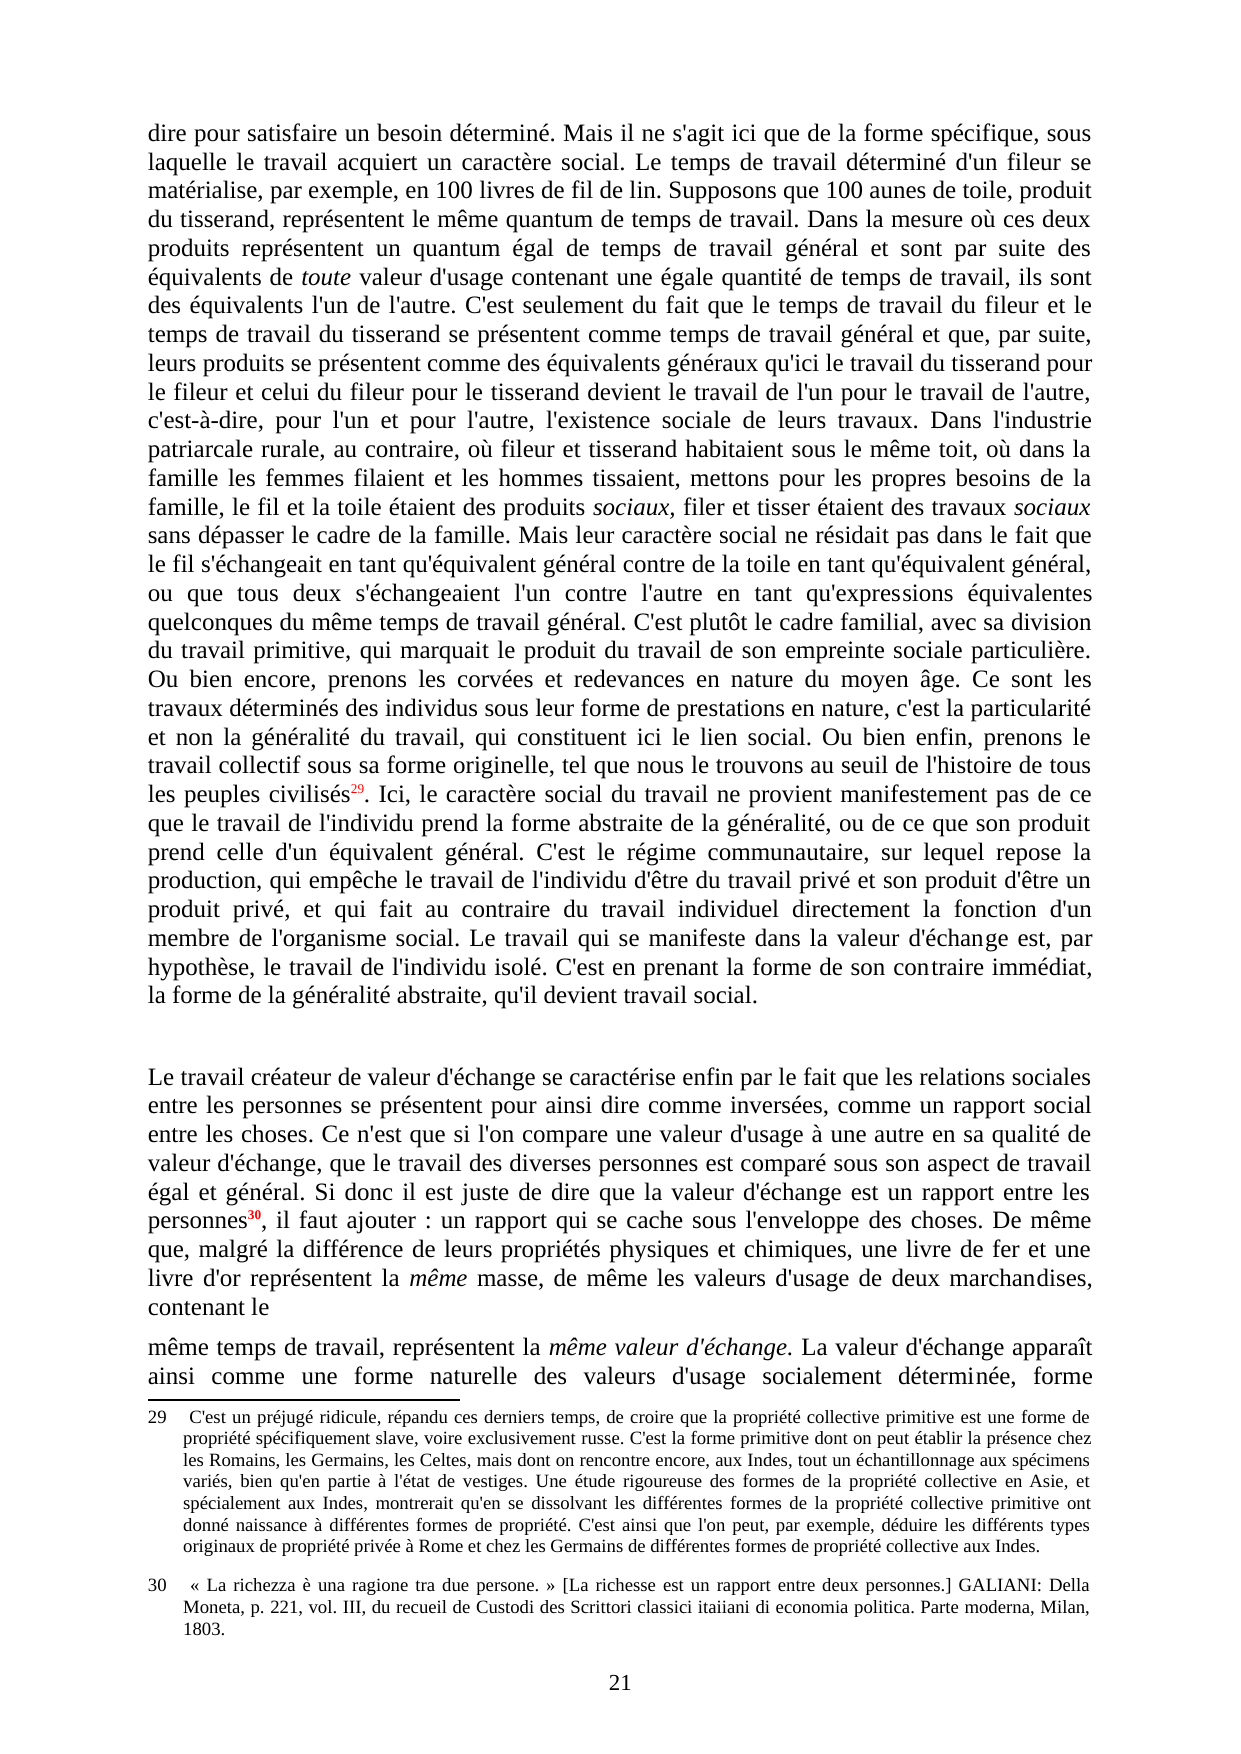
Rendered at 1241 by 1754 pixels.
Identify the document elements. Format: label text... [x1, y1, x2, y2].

text Le travail créateur de valeur d'échange se caractérise enfin par le fait que les relations sociales entre les personnes se présentent pour ainsi dire comme inversées, comme un rapport social entre les choses. Ce n'est que si l'on compare une valeur d'usage à une autre en sa qualité de valeur d'échange, que le travail des diverses personnes est comparé sous son aspect de travail égal et général. Si donc il est juste de dire que la valeur d'échange est un rapport entre les personnes, il faut ajouter : un rapport qui se cache sous l'enveloppe des choses. De même que, malgré la différence de leurs propriétés physiques et chimiques, une livre de fer et une livre d'or représentent la même masse, de même les valeurs d'usage de deux marchan­dises, contenant le [148, 1062, 1093, 1320]
text dire pour satisfaire un besoin déterminé. Mais il ne s'agit ici que de la forme spécifique, sous laquelle le travail acquiert un caractère social. Le temps de travail déterminé d'un fileur se matérialise, par exemple, en 100 livres de fil de lin. Supposons que 100 aunes de toile, produit du tisserand, représentent le même quantum de temps de travail. Dans la mesure où ces deux produits représentent un quantum égal de temps de travail général et sont par suite des équivalents de toute valeur d'usage contenant une égale quantité de temps de travail, ils sont des équivalents l'un de l'autre. C'est seulement du fait que le temps de travail du fileur et le temps de travail du tisserand se présentent comme temps de travail général et que, par suite, leurs produits se présentent comme des équivalents généraux qu'ici le travail du tisserand pour le fileur et celui du fileur pour le tisserand devient le travail de l'un pour le travail de l'autre, c'est-à-dire, pour l'un et pour l'autre, l'existence sociale de leurs travaux. Dans l'industrie patriarcale rurale, au contraire, où fileur et tisserand habitaient sous le même toit, où dans la famille les femmes filaient et les hommes tissaient, mettons pour les propres besoins de la famille, le fil et la toile étaient des produits sociaux, filer et tisser étaient des travaux sociaux sans dépasser le cadre de la famille. Mais leur caractère social ne résidait pas dans le fait que le fil s'échangeait en tant qu'équivalent général contre de la toile en tant qu'équivalent général, ou que tous deux s'échangeaient l'un contre l'autre en tant qu'expres­sions équivalentes quelconques du même temps de travail général. C'est plutôt le cadre familial, avec sa division du travail primitive, qui marquait le produit du travail de son empreinte sociale particulière. Ou bien encore, prenons les corvées et redevances en nature du moyen âge. Ce sont les travaux déterminés des individus sous leur forme de prestations en nature, c'est la particularité et non la généralité du travail, qui constituent ici le lien social. Ou bien enfin, prenons le travail collectif sous sa forme originelle, tel que nous le trouvons au seuil de l'histoire de tous les peuples civilisés. Ici, le caractère social du travail ne provient manifestement pas de ce que le travail de l'individu prend la forme abstraite de la généralité, ou de ce que son produit prend celle d'un équivalent général. C'est le régime communautaire, sur lequel repose la production, qui empêche le travail de l'individu d'être du travail privé et son produit d'être un produit privé, et qui fait au contraire du travail individuel directement la fonction d'un membre de l'organisme social. Le travail qui se manifeste dans la valeur d'échan­ge est, par hypothèse, le travail de l'individu isolé. C'est en prenant la forme de son con­traire immédiat, la forme de la généralité abstraite, qu'il devient travail social. [148, 118, 1093, 1009]
text « La richezza è una ragione tra due persone. » [La richesse est un rapport entre deux personnes.] GALIANI: Della Moneta, p. 221, vol. III, du recueil de Custodi des Scrittori classici itaiiani di economia politica. Parte moderna, Milan, 1803. [148, 1574, 1093, 1639]
text C'est un préjugé ridicule, répandu ces derniers temps, de croire que la propriété collective primitive est une forme de propriété spécifiquement slave, voire exclusivement russe. C'est la forme primitive dont on peut établir la présence chez les Romains, les Germains, les Celtes, mais dont on rencontre encore, aux Indes, tout un échantillonnage aux spécimens variés, bien qu'en partie à l'état de vestiges. Une étude rigoureuse des formes de la propriété collective en Asie, et spécialement aux Indes, montrerait qu'en se dissolvant les différentes formes de la propriété collective primitive ont donné naissance à différentes formes de propriété. C'est ainsi que l'on peut, par exemple, déduire les différents types originaux de propriété privée à Rome et chez les Germains de différentes formes de propriété collective aux Indes. [148, 1406, 1093, 1557]
text même temps de travail, représentent la même valeur d'échange. La valeur d'échange apparaît ainsi comme une forme naturelle des valeurs d'usage socialement détermi­née, forme [148, 1332, 1093, 1390]
